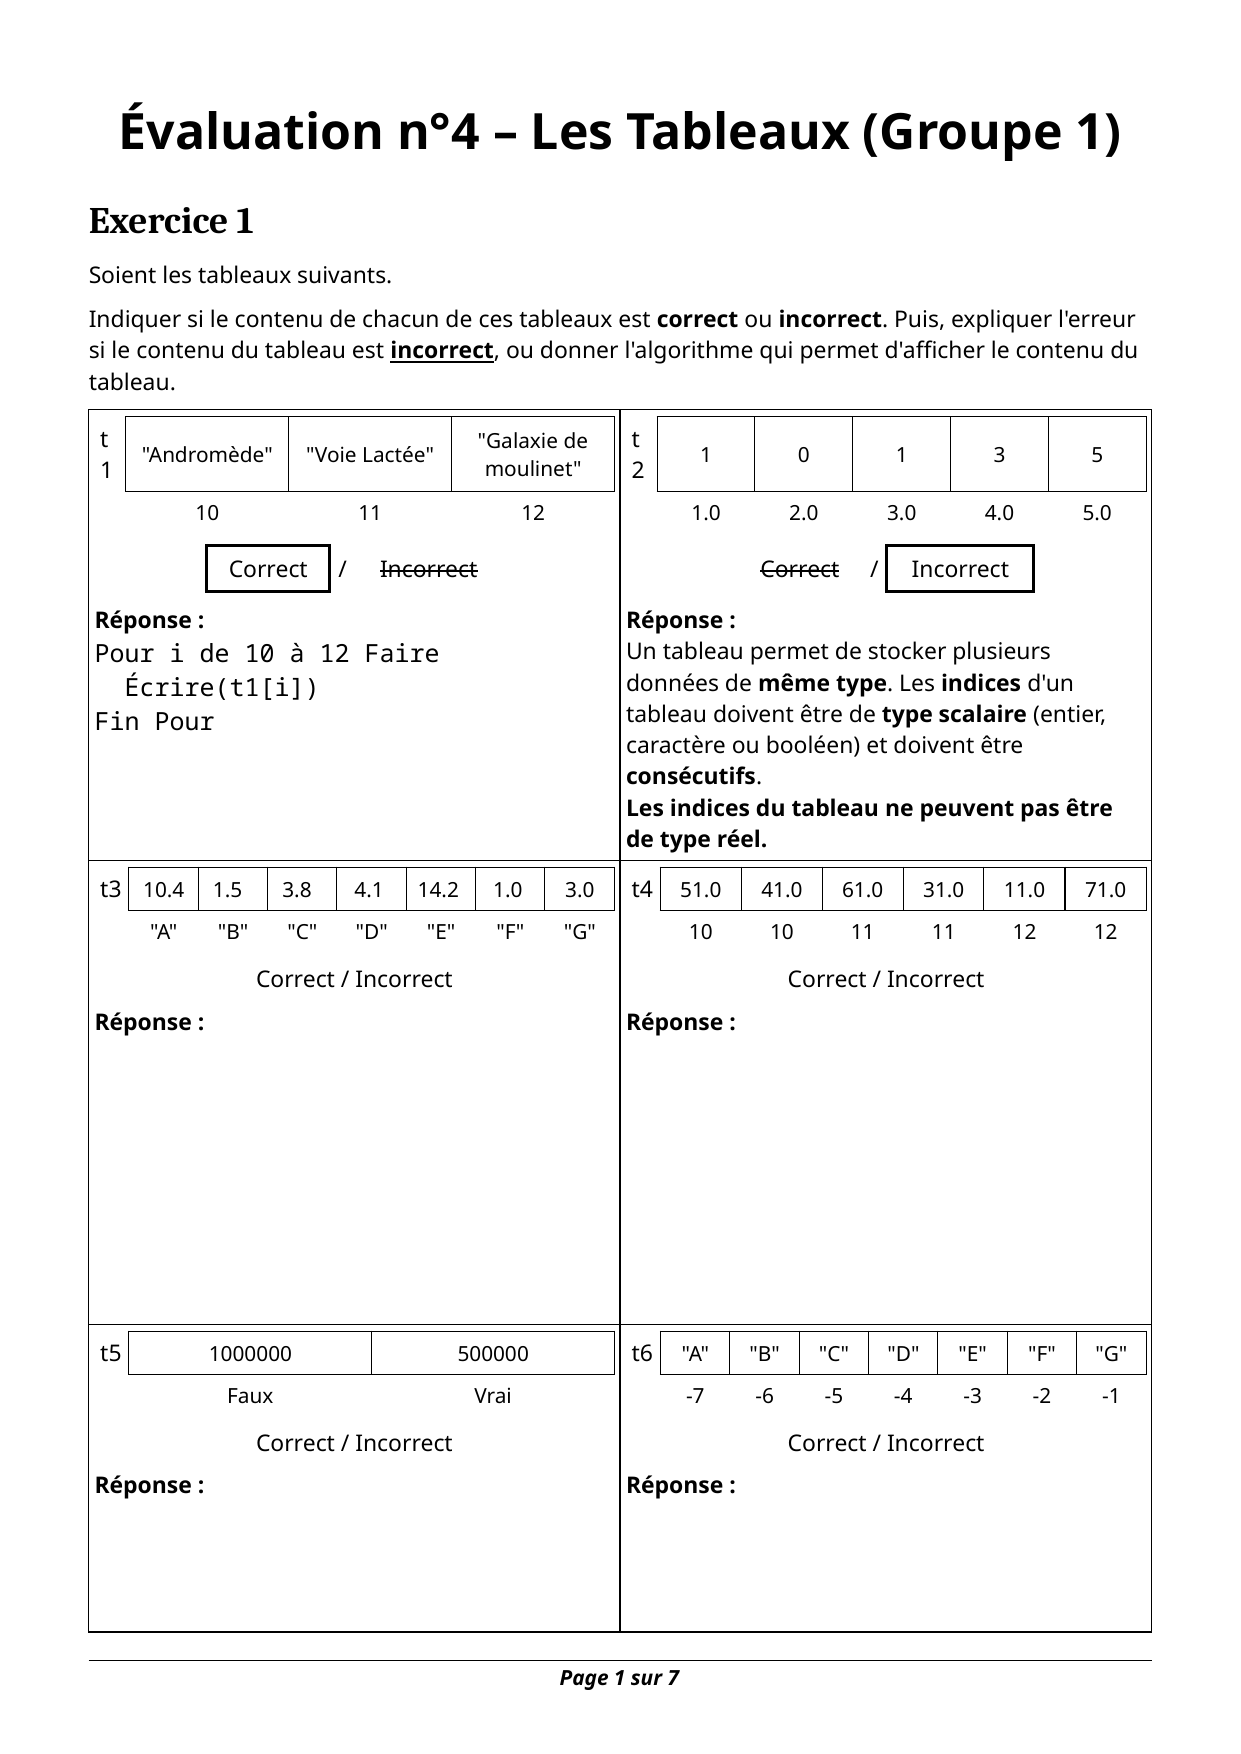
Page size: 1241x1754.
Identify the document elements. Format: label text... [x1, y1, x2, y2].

table_cell "B" [198, 911, 267, 951]
table_header t5 [94, 1331, 128, 1374]
table_header 1 [658, 417, 754, 491]
table_cell [89, 861, 619, 957]
table_cell -7 [660, 1375, 730, 1415]
table_header 3 [951, 417, 1048, 491]
table_cell Réponse : [89, 1000, 619, 1324]
table_cell Correct / Incorrect [89, 957, 619, 1000]
table_header / [861, 544, 885, 589]
table_header "Andromède" [126, 417, 288, 491]
table_cell 10 [126, 492, 288, 532]
table_header "F" [1008, 1332, 1076, 1374]
table_header "E" [938, 1332, 1007, 1374]
table_header "Galaxie de moulinet" [452, 417, 614, 491]
table_header 500000 [372, 1332, 614, 1374]
table_cell -1 [1076, 1375, 1146, 1415]
table_header 3.8 [268, 868, 336, 910]
table_cell [626, 910, 660, 951]
table_header 31.0 [904, 868, 983, 910]
table_header 10.4 [129, 868, 198, 910]
table_cell 11 [903, 911, 984, 951]
table_header 4.1 [337, 868, 406, 910]
table_cell [94, 1374, 129, 1415]
table_cell 5.0 [1048, 492, 1146, 532]
table_header "G" [1077, 1332, 1146, 1374]
table_cell [621, 861, 1151, 957]
table_header "A" [661, 1332, 729, 1374]
table_cell [89, 1325, 619, 1421]
table_header Correct [738, 544, 861, 589]
table_cell Réponse : [89, 1464, 619, 1631]
table_cell Réponse : Un tableau permet de stocker plusieurs données de même type. Les indices d'un tableau doivent être de type scalaire (entier, caractère ou booléen) et doivent être consécutifs. Les indices du tableau ne peuvent pas être de type réel. [621, 598, 1151, 860]
table_header 41.0 [742, 868, 822, 910]
table_header Incorrect [888, 547, 1032, 589]
table_header 11.0 [984, 868, 1064, 910]
table_cell 12 [451, 492, 614, 532]
table_cell 2.0 [755, 492, 852, 532]
table_cell Correct / Incorrect [621, 957, 1151, 1000]
table_cell 12 [1065, 911, 1146, 951]
table_cell [621, 1325, 1151, 1421]
table_cell 10 [660, 911, 741, 951]
table_cell [626, 491, 657, 532]
table_header [621, 410, 1151, 538]
table_cell 12 [984, 911, 1065, 951]
table_cell 4.0 [950, 492, 1048, 532]
table_header 61.0 [823, 868, 903, 910]
table_header Incorrect [355, 544, 502, 589]
table_cell Vrai [371, 1375, 614, 1415]
table_header 14.2 [407, 868, 475, 910]
table_header 1.0 [476, 868, 544, 910]
table_cell Correct / Incorrect [89, 1421, 619, 1464]
table_cell Réponse : [621, 1464, 1151, 1631]
table_header Correct [208, 547, 328, 589]
table_header t2 [626, 416, 657, 491]
table_header t4 [626, 867, 660, 910]
table_cell "D" [337, 911, 406, 951]
table_header 51.0 [661, 868, 741, 910]
text Soient les tableaux suivants. [88, 259, 1152, 291]
subtitle Exercice 1 [88, 199, 1152, 243]
table_cell -3 [938, 1375, 1007, 1415]
table_cell -5 [799, 1375, 868, 1415]
table_header 1.5 [199, 868, 267, 910]
table_cell Réponse : Pour i de 10 à 12 Faire Écrire(t1[i]) Fin Pour [89, 598, 619, 860]
table_cell -2 [1007, 1375, 1076, 1415]
table_cell "A" [129, 911, 198, 951]
table_cell Faux [129, 1375, 371, 1415]
table_cell 11 [822, 911, 903, 951]
table_header / [331, 544, 355, 589]
table_header "D" [869, 1332, 937, 1374]
table_cell 3.0 [853, 492, 950, 532]
table_header 5 [1049, 417, 1146, 491]
table_cell "C" [268, 911, 337, 951]
table_header t3 [94, 867, 128, 910]
table_cell 10 [741, 911, 822, 951]
table_header t6 [626, 1331, 660, 1374]
table_cell [94, 910, 129, 951]
table_header 3.0 [545, 868, 614, 910]
table_cell Réponse : [621, 1000, 1151, 1324]
table_cell [94, 491, 126, 532]
table_cell Correct / Incorrect [621, 1421, 1151, 1464]
table_header 1000000 [129, 1332, 371, 1374]
table_header 0 [755, 417, 852, 491]
table_cell [89, 538, 619, 598]
table_cell [621, 538, 1151, 598]
table_cell "G" [545, 911, 614, 951]
subtitle Évaluation n°4 – Les Tableaux (Groupe 1) [88, 96, 1152, 164]
table_cell "E" [406, 911, 476, 951]
table_cell -4 [868, 1375, 938, 1415]
text Indiquer si le contenu de chacun de ces tableaux est correct ou incorrect. Puis, expliquer l'erreur si le contenu du tableau est incorrect, ou donner l'algorithme qui permet d'afficher le contenu du tableau. [88, 303, 1152, 397]
table_cell "F" [476, 911, 545, 951]
table_header "B" [730, 1332, 799, 1374]
table_cell 1.0 [657, 492, 755, 532]
table_cell [626, 1374, 660, 1415]
table_header 1 [853, 417, 950, 491]
table_cell 11 [289, 492, 451, 532]
table_header "C" [800, 1332, 868, 1374]
table_header "Voie Lactée" [289, 417, 451, 491]
table_header [89, 410, 619, 538]
table_cell -6 [730, 1375, 799, 1415]
table_header t1 [94, 416, 125, 491]
table_header 71.0 [1066, 868, 1146, 910]
